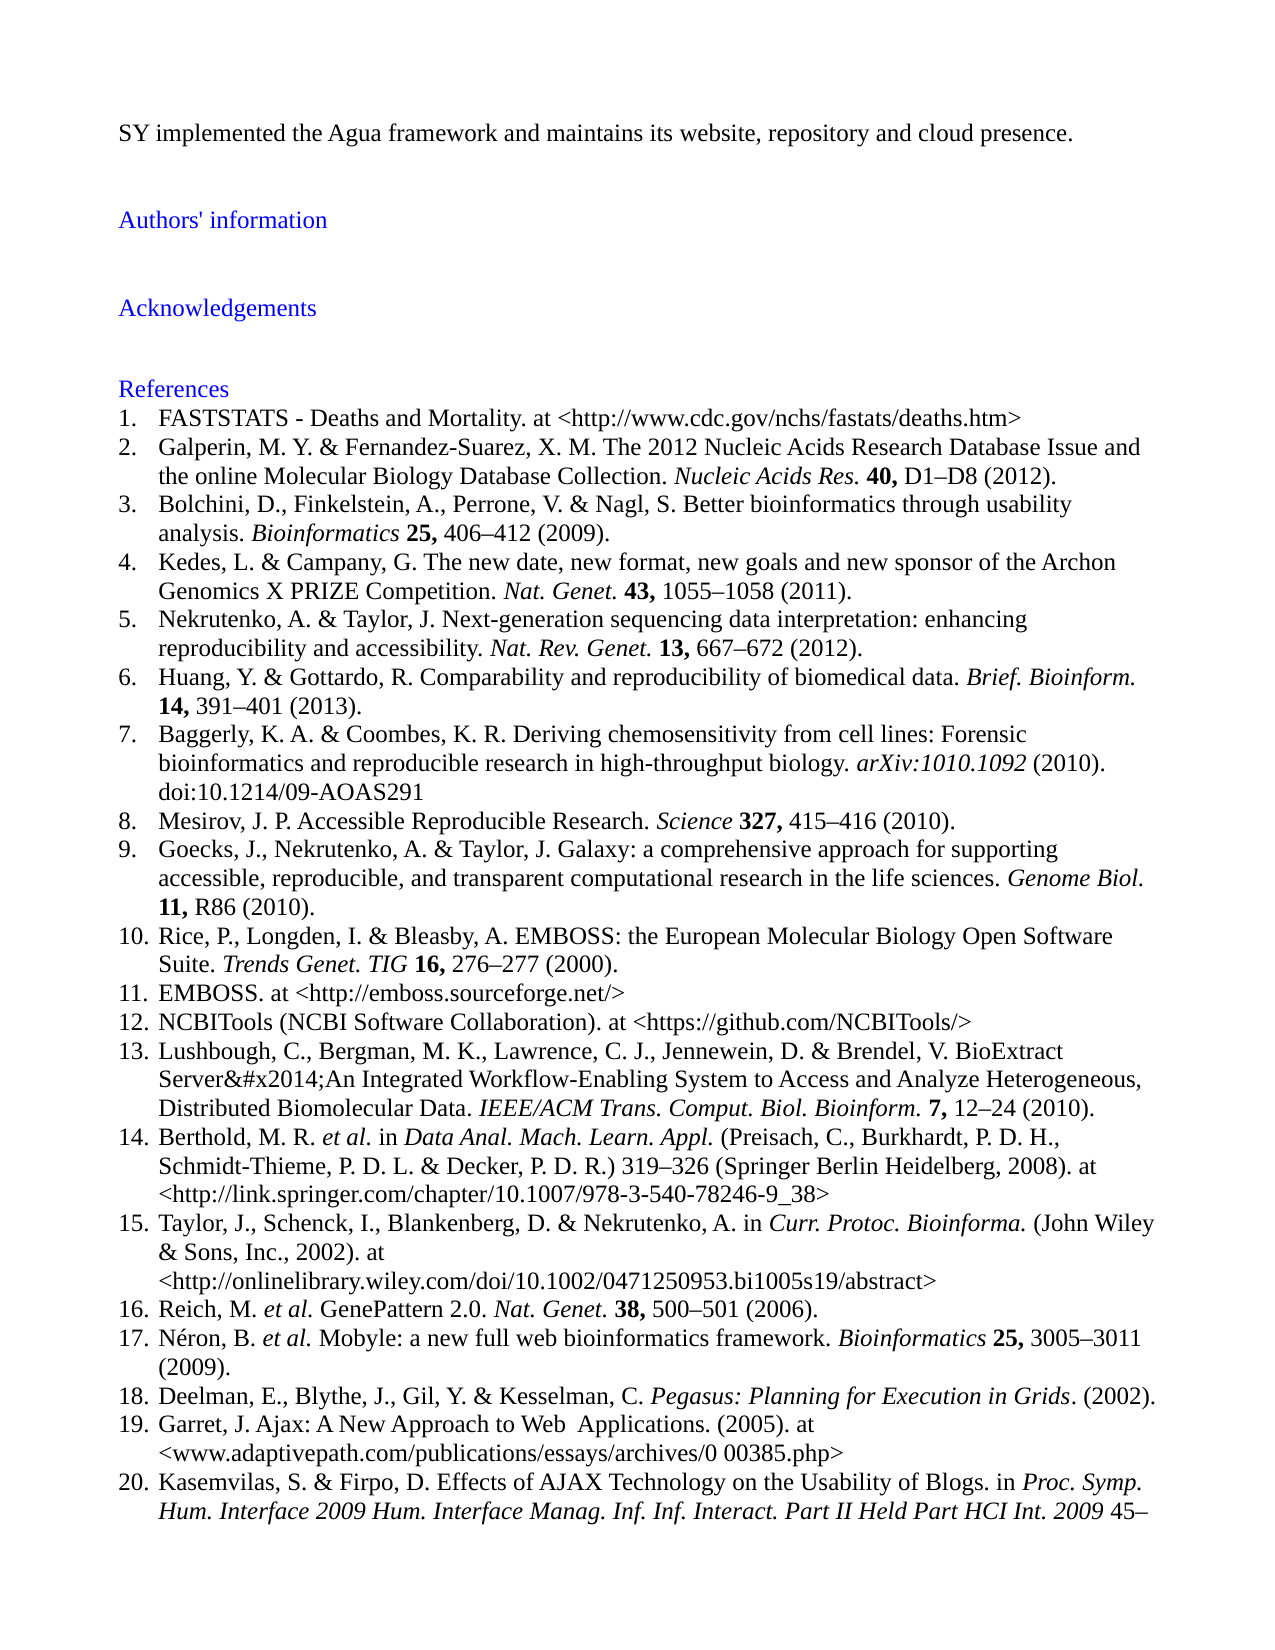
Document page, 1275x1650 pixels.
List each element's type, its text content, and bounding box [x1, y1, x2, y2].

text 8. Mesirov, J. P. Accessible Reproducible Research. Science 327, 415–416 (2010). [118, 806, 1157, 834]
text 15. Taylor, J., Schenck, I., Blankenberg, D. & Nekrutenko, A. in Curr. Protoc. Bioinforma. (John Wiley & Sons, Inc., 2002). at <http://onlinelibrary.wiley.com/doi/10.1002/0471250953.bi1005s19/abstract> [118, 1208, 1157, 1294]
text 13. Lushbough, C., Bergman, M. K., Lawrence, C. J., Jennewein, D. & Brendel, V. BioExtract Server&#x2014;An Integrated Workflow-Enabling System to Access and Analyze Heterogeneous, Distributed Biomolecular Data. IEEE/ACM Trans. Comput. Biol. Bioinform. 7, 12–24 (2010). [118, 1036, 1157, 1122]
text 12. NCBITools (NCBI Software Collaboration). at <https://github.com/NCBITools/> [118, 1007, 1157, 1036]
text 14. Berthold, M. R. et al. in Data Anal. Mach. Learn. Appl. (Preisach, C., Burkhardt, P. D. H., Schmidt-Thieme, P. D. L. & Decker, P. D. R.) 319–326 (Springer Berlin Heidelberg, 2008). at <http://link.springer.com/chapter/10.1007/978-3-540-78246-9_38> [118, 1122, 1157, 1208]
text Acknowledgements [118, 293, 1157, 322]
text 10. Rice, P., Longden, I. & Bleasby, A. EMBOSS: the European Molecular Biology Open Software Suite. Trends Genet. TIG 16, 276–277 (2000). [118, 921, 1157, 978]
text References [118, 374, 1157, 403]
text Authors' information [118, 206, 1157, 234]
text 9. Goecks, J., Nekrutenko, A. & Taylor, J. Galaxy: a comprehensive approach for supporting accessible, reproducible, and transparent computational research in the life sciences. Genome Biol. 11, R86 (2010). [118, 834, 1157, 921]
text 3. Bolchini, D., Finkelstein, A., Perrone, V. & Nagl, S. Better bioinformatics through usability analysis. Bioinformatics 25, 406–412 (2009). [118, 489, 1157, 547]
text 17. Néron, B. et al. Mobyle: a new full web bioinformatics framework. Bioinformatics 25, 3005–3011 (2009). [118, 1323, 1157, 1381]
text 19. Garret, J. Ajax: A New Approach to Web Applications. (2005). at <www.adaptivepath.com/publications/essays/archives/0 00385.php> [118, 1409, 1157, 1467]
text 7. Baggerly, K. A. & Coombes, K. R. Deriving chemosensitivity from cell lines: Forensic bioinformatics and reproducible research in high-throughput biology. arXiv:1010.1092 (2010). doi:10.1214/09-AOAS291 [118, 719, 1157, 806]
text 18. Deelman, E., Blythe, J., Gil, Y. & Kesselman, C. Pegasus: Planning for Execution in Grids. (2002). [118, 1381, 1157, 1409]
text 6. Huang, Y. & Gottardo, R. Comparability and reproducibility of biomedical data. Brief. Bioinform. 14, 391–401 (2013). [118, 662, 1157, 719]
text 16. Reich, M. et al. GenePattern 2.0. Nat. Genet. 38, 500–501 (2006). [118, 1294, 1157, 1323]
text SY implemented the Agua framework and maintains its website, repository and cloud presence. [118, 118, 1157, 147]
text 20. Kasemvilas, S. & Firpo, D. Effects of AJAX Technology on the Usability of Blogs. in Proc. Symp. Hum. Interface 2009 Hum. Interface Manag. Inf. Inf. Interact. Part II Held Part HCI Int. 2009 45– [118, 1467, 1157, 1524]
text 4. Kedes, L. & Campany, G. The new date, new format, new goals and new sponsor of the Archon Genomics X PRIZE Competition. Nat. Genet. 43, 1055–1058 (2011). [118, 547, 1157, 604]
text 2. Galperin, M. Y. & Fernandez-Suarez, X. M. The 2012 Nucleic Acids Research Database Issue and the online Molecular Biology Database Collection. Nucleic Acids Res. 40, D1–D8 (2012). [118, 432, 1157, 489]
text 1. FASTSTATS - Deaths and Mortality. at <http://www.cdc.gov/nchs/fastats/deaths.htm> [118, 403, 1157, 432]
text 11. EMBOSS. at <http://emboss.sourceforge.net/> [118, 978, 1157, 1007]
text 5. Nekrutenko, A. & Taylor, J. Next-generation sequencing data interpretation: enhancing reproducibility and accessibility. Nat. Rev. Genet. 13, 667–672 (2012). [118, 604, 1157, 662]
